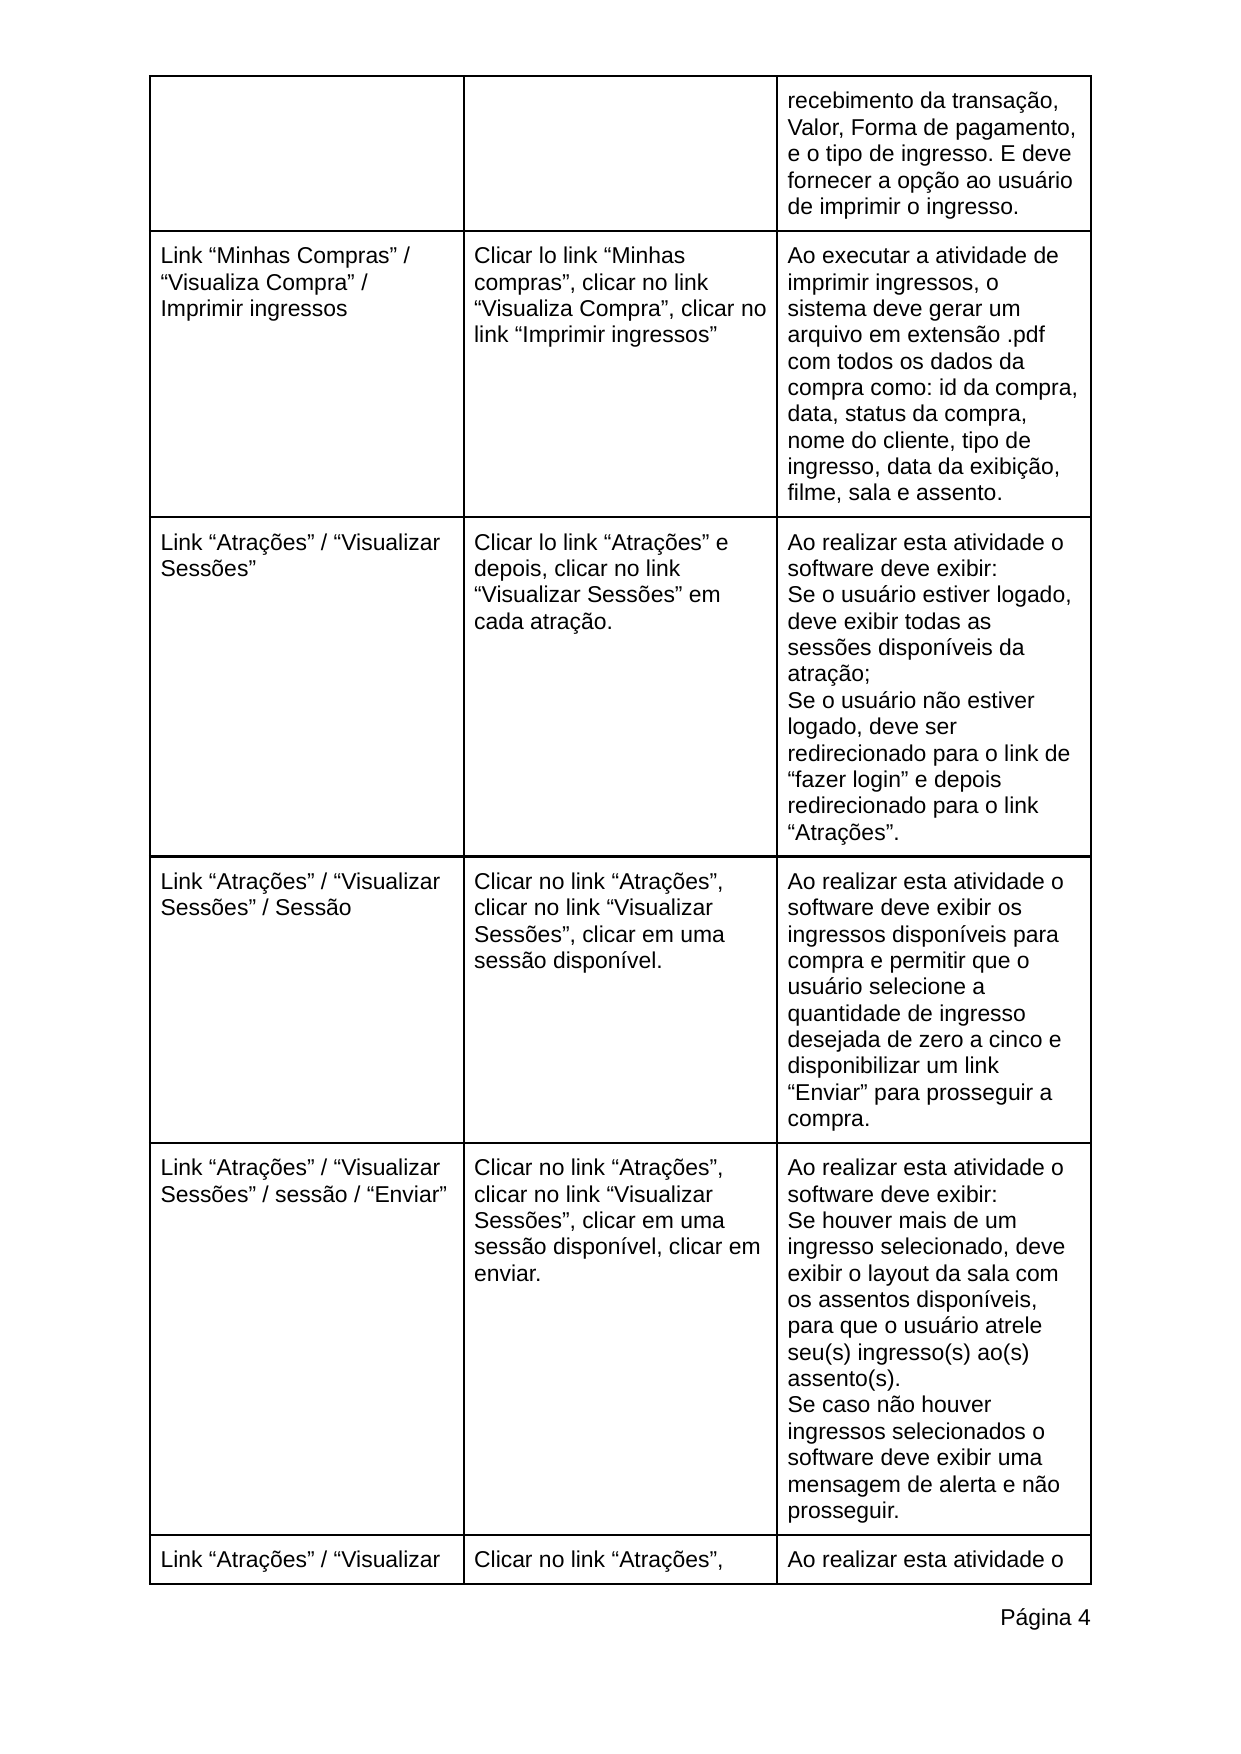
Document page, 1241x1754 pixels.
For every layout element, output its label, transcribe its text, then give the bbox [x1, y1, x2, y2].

table_cell recebimento da transação, Valor, Forma de pagamento, e o tipo de ingresso. E deve fornecer a opção ao usuário de imprimir o ingresso. [778, 77, 1090, 230]
table_cell Ao executar a atividade de imprimir ingressos, o sistema deve gerar um arquivo em extensão .pdf com todos os dados da compra como: id da compra, data, status da compra, nome do cliente, tipo de ingresso, data da exibição, filme, sala e assento. [778, 232, 1090, 516]
table_cell [465, 77, 776, 230]
table_cell Clicar no link “Atrações”, clicar no link “Visualizar Sessões”, clicar em uma sessão disponível, clicar em enviar. [465, 1144, 776, 1534]
table_cell Link “Atrações” / “Visualizar Sessões” / Sessão [151, 858, 463, 1142]
table_cell Link “Minhas Compras” / “Visualiza Compra” / Imprimir ingressos [151, 232, 463, 516]
table_cell Clicar no link “Atrações”, clicar no link “Visualizar Sessões”, clicar em uma sessão disponível. [465, 858, 776, 1142]
table_cell Ao realizar esta atividade o [778, 1536, 1090, 1583]
table_cell Clicar lo link “Atrações” e depois, clicar no link “Visualizar Sessões” em cada atração. [465, 518, 776, 855]
table_cell Link “Atrações” / “Visualizar Sessões” / sessão / “Enviar” [151, 1144, 463, 1534]
table_cell Ao realizar esta atividade o software deve exibir os ingressos disponíveis para compra e permitir que o usuário selecione a quantidade de ingresso desejada de zero a cinco e disponibilizar um link “Enviar” para prosseguir a compra. [778, 858, 1090, 1142]
table_cell Clicar lo link “Minhas compras”, clicar no link “Visualiza Compra”, clicar no link “Imprimir ingressos” [465, 232, 776, 516]
table_cell [151, 77, 463, 230]
table_cell Ao realizar esta atividade o software deve exibir: Se o usuário estiver logado, deve exibir todas as sessões disponíveis da atração; Se o usuário não estiver logado, deve ser redirecionado para o link de “fazer login” e depois redirecionado para o link “Atrações”. [778, 518, 1090, 855]
table_cell Link “Atrações” / “Visualizar [151, 1536, 463, 1583]
table_cell Ao realizar esta atividade o software deve exibir: Se houver mais de um ingresso selecionado, deve exibir o layout da sala com os assentos disponíveis, para que o usuário atrele seu(s) ingresso(s) ao(s) assento(s). Se caso não houver ingressos selecionados o software deve exibir uma mensagem de alerta e não prosseguir. [778, 1144, 1090, 1534]
table_cell Link “Atrações” / “Visualizar Sessões” [151, 518, 463, 855]
table_cell Clicar no link “Atrações”, [465, 1536, 776, 1583]
